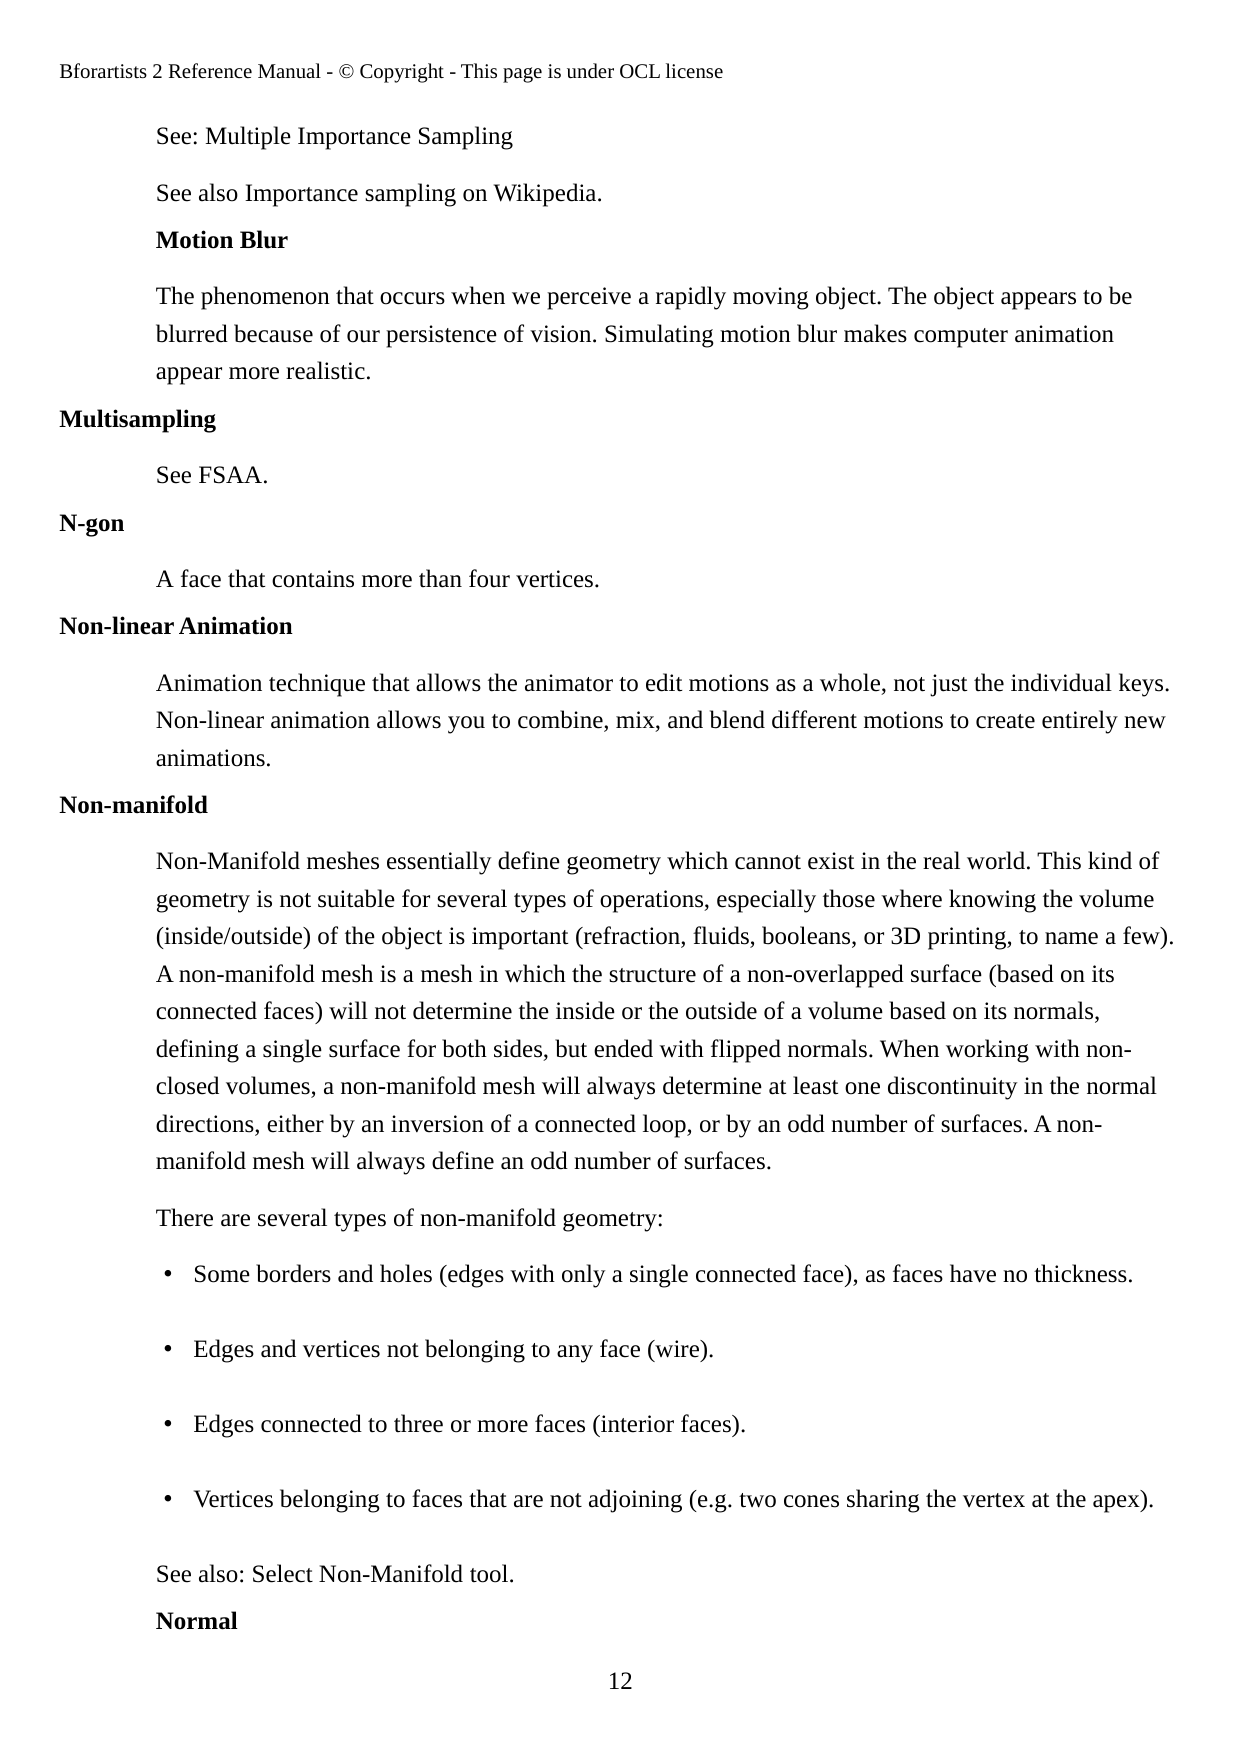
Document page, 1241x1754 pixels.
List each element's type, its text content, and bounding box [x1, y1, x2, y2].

subtitle Normal [156, 1606, 1181, 1635]
list Some borders and holes (edges with only a single connected face), as faces have no thickness. [193, 1250, 1181, 1288]
list Vertices belonging to faces that are not adjoining (e.g. two cones sharing the vertex at the apex). [193, 1475, 1181, 1513]
subtitle N-gon [59, 508, 1181, 536]
list A face that contains more than four vertices. [156, 555, 1181, 593]
list Edges connected to three or more faces (interior faces). [193, 1400, 1181, 1438]
subtitle Non-linear Animation [59, 611, 1181, 640]
list Animation technique that allows the animator to edit motions as a whole, not just the individual keys. Non-linear animation allows you to combine, mix, and blend different motions to create entirely new animations. [156, 659, 1181, 771]
list See FSAA. [156, 451, 1181, 489]
subtitle Motion Blur [156, 225, 1181, 254]
subtitle Multisampling [59, 404, 1181, 433]
list Edges and vertices not belonging to any face (wire). [193, 1325, 1181, 1363]
text See also Importance sampling on Wikipedia. [156, 169, 1181, 206]
list See: Multiple Importance Sampling [156, 113, 1181, 150]
list There are several types of non-manifold geometry: [156, 1194, 1181, 1231]
text See also: Select Non-Manifold tool. [156, 1550, 1181, 1588]
text Non-Manifold meshes essentially define geometry which cannot exist in the real world. This kind of geometry is not suitable for several types of operations, especially those where knowing the volume (inside/outside) of the object is important (refraction, fluids, booleans, or 3D printing, to name a few). A non-manifold mesh is a mesh in which the structure of a non-overlapped surface (based on its connected faces) will not determine the inside or the outside of a volume based on its normals, defining a single surface for both sides, but ended with flipped normals. When working with non-closed volumes, a non-manifold mesh will always determine at least one discontinuity in the normal directions, either by an inversion of a connected loop, or by an odd number of surfaces. A non-manifold mesh will always define an odd number of surfaces. [156, 838, 1181, 1175]
list The phenomenon that occurs when we perceive a rapidly moving object. The object appears to be blurred because of our persistence of vision. Simulating motion blur makes computer animation appear more realistic. [156, 273, 1181, 385]
subtitle Non-manifold [59, 790, 1181, 819]
